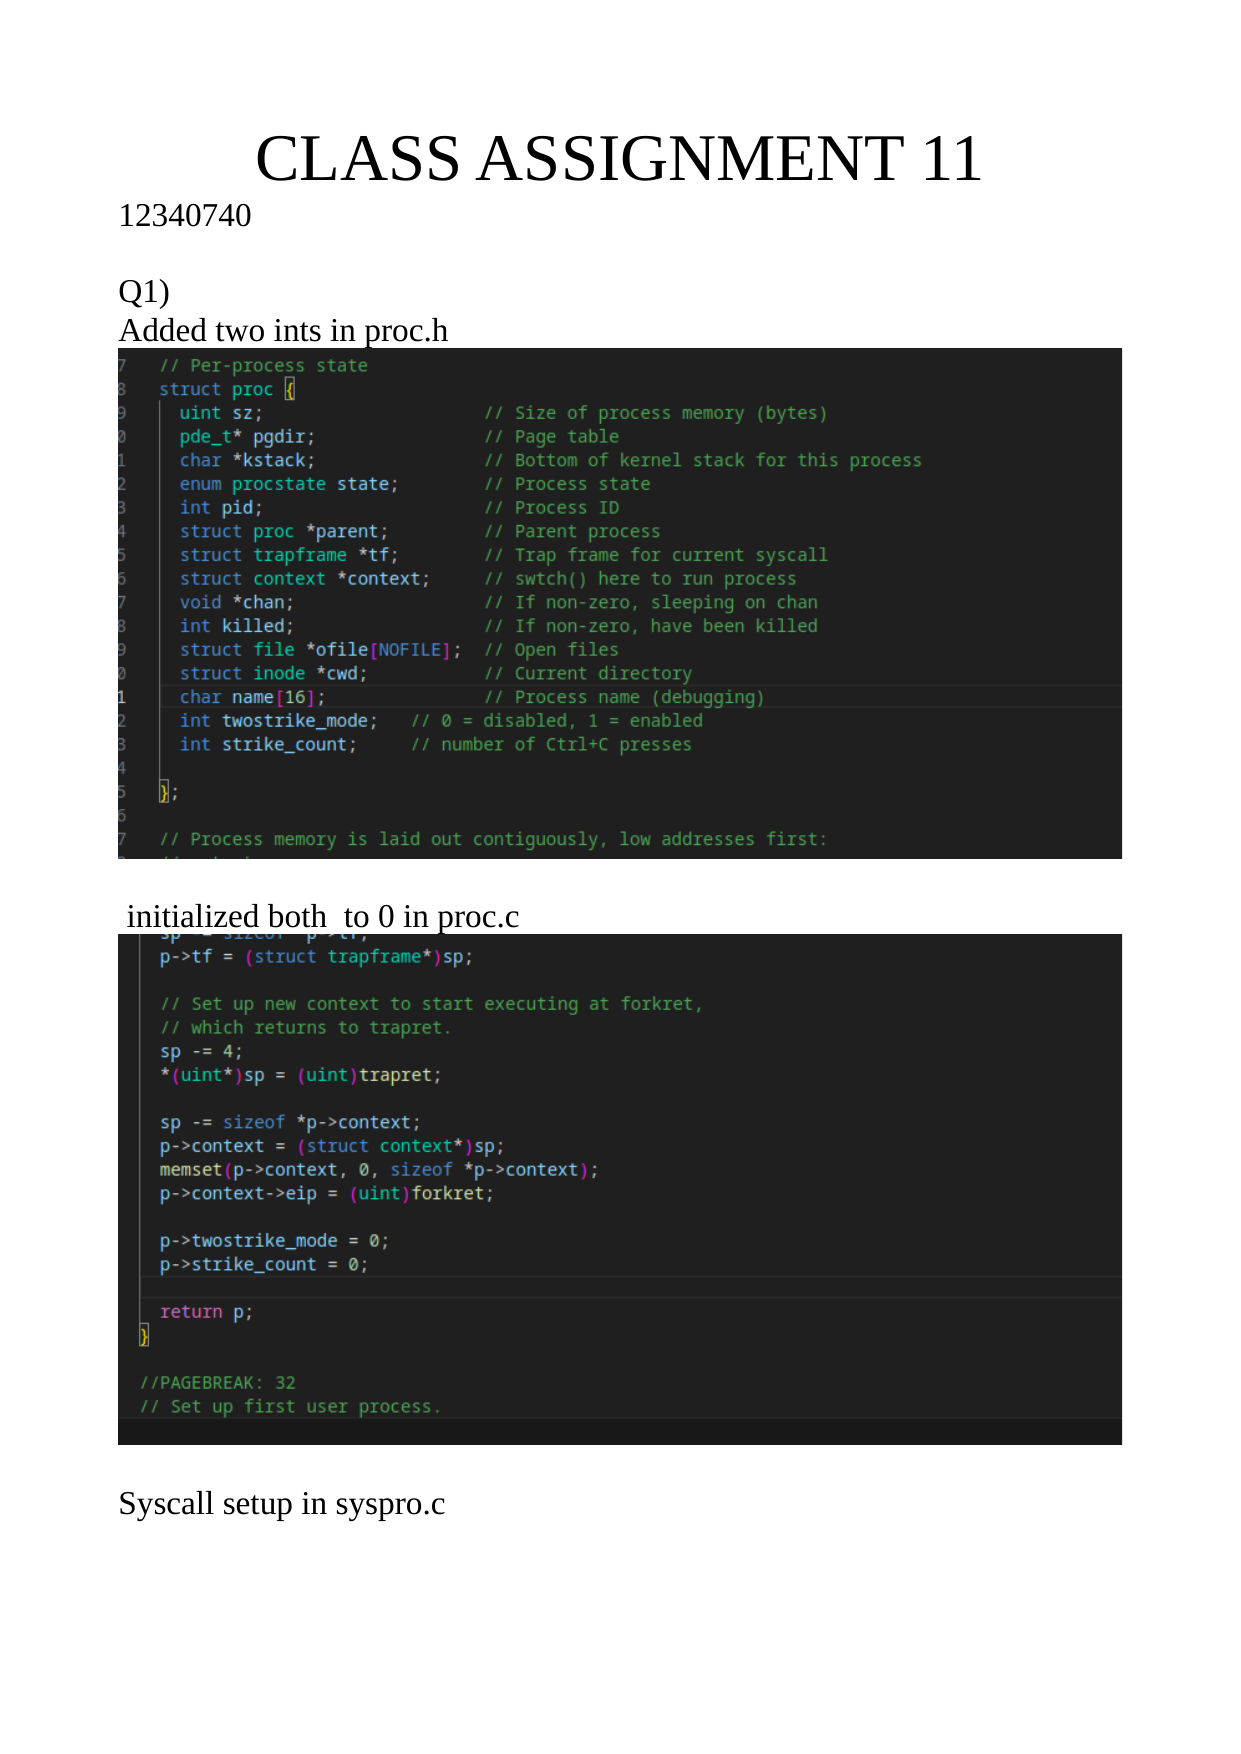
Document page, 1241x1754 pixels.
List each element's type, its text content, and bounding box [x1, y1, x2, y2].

text Syscall setup in syspro.c [118, 1445, 1122, 1521]
text Added two ints in proc.h [118, 310, 1122, 348]
text 12340740 [118, 195, 1122, 233]
text Q1) [118, 271, 1122, 310]
picture [118, 348, 1123, 859]
text CLASS ASSIGNMENT 11 [118, 118, 1122, 195]
picture [118, 934, 1123, 1445]
text initialized both to 0 in proc.c [118, 859, 1122, 934]
